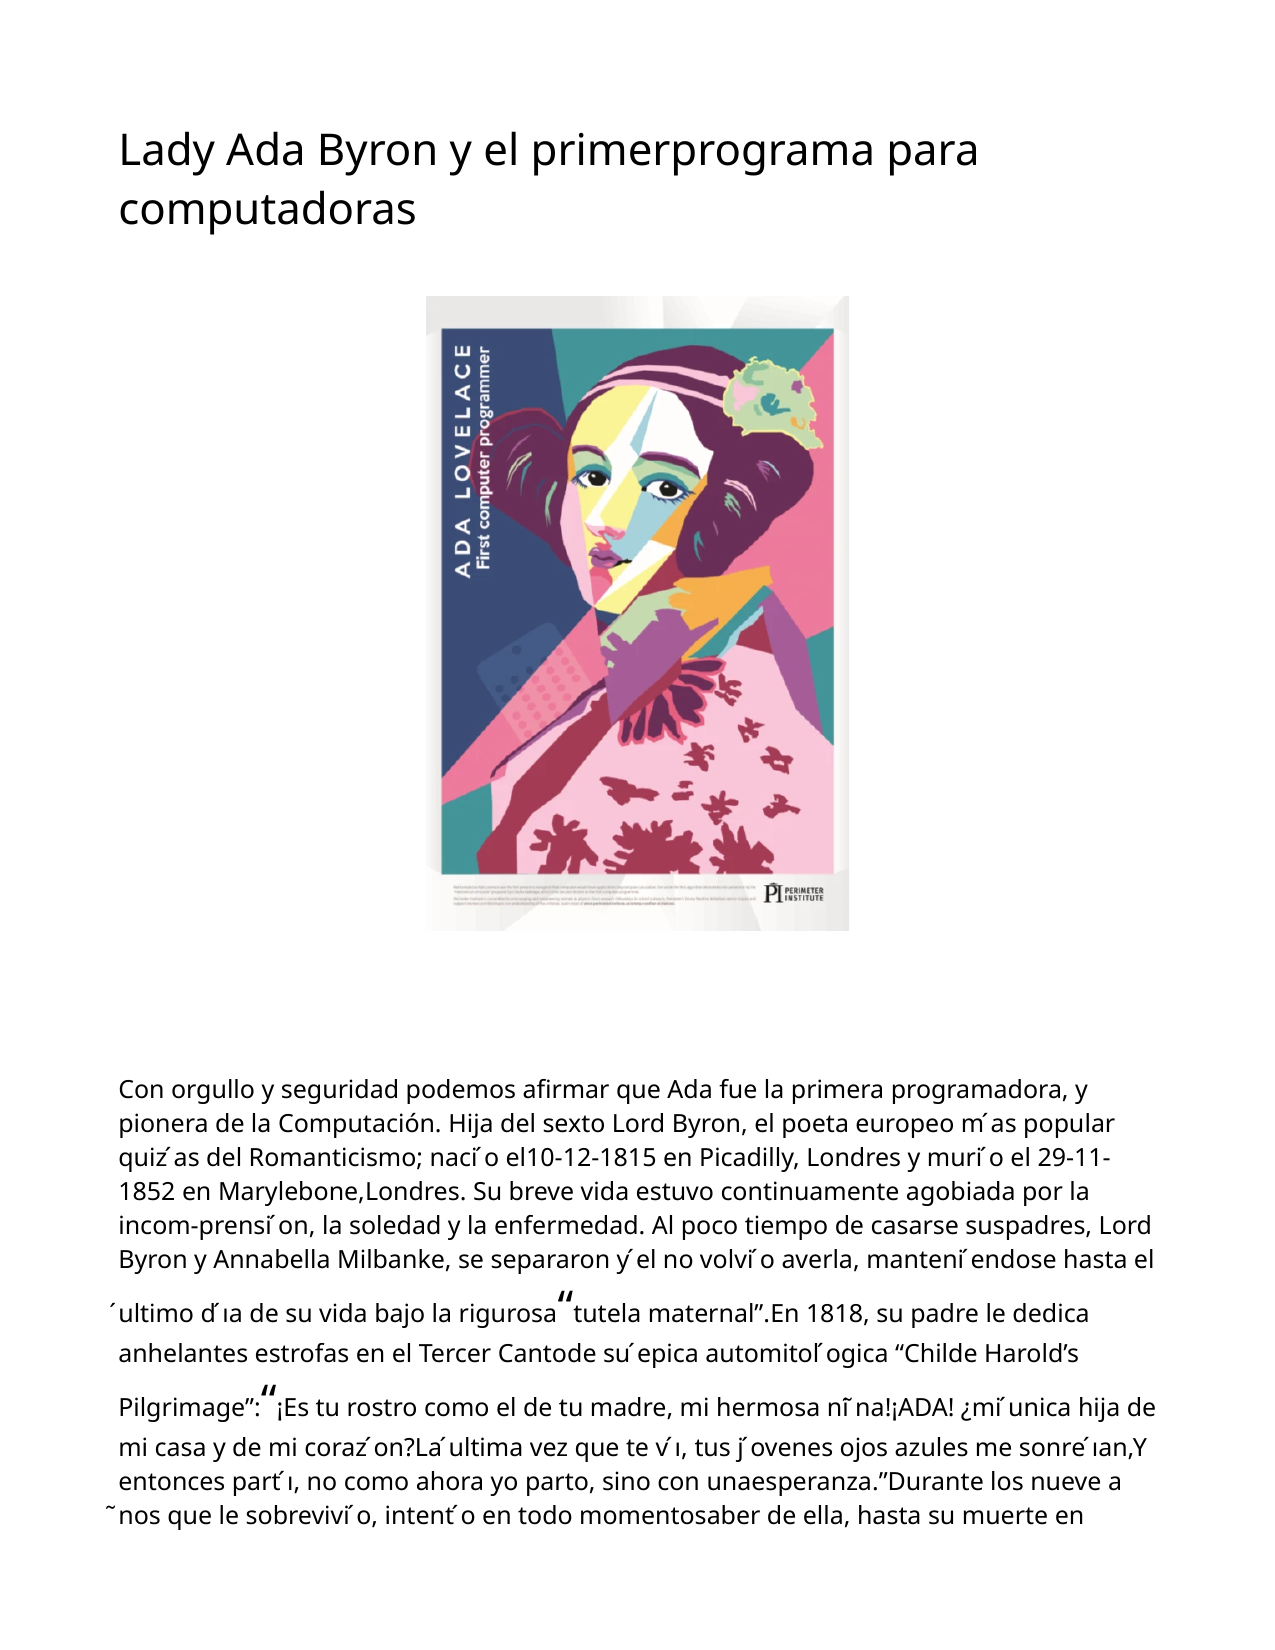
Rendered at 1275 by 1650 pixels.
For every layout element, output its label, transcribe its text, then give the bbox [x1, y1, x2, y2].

text Con orgullo y seguridad podemos afirmar que Ada fue la primera programadora, y pionera de la Computación. Hija del sexto Lord Byron, el poeta europeo m ́as popular quiz ́as del Romanticismo; naci ́o el10-12-1815 en Picadilly, Londres y muri ́o el 29-11-1852 en Marylebone,Londres. Su breve vida estuvo continuamente agobiada por la incom-prensi ́on, la soledad y la enfermedad. Al poco tiempo de casarse suspadres, Lord Byron y Annabella Milbanke, se separaron y ́el no volvi ́o averla, manteni ́endose hasta el ́ultimo d ́ıa de su vida bajo la rigurosa“tutela maternal”.En 1818, su padre le dedica anhelantes estrofas en el Tercer Cantode su ́epica automitol ́ogica “Childe Harold’s Pilgrimage”:“¡Es tu rostro como el de tu madre, mi hermosa ni ̃na!¡ADA! ¿mi ́unica hija de mi casa y de mi coraz ́on?La ́ultima vez que te v ́ı, tus j ́ovenes ojos azules me sonre ́ıan,Y entonces part ́ı, no como ahora yo parto, sino con unaesperanza.”Durante los nueve a ̃nos que le sobrevivi ́o, intent ́o en todo momentosaber de ella, hasta su muerte en [118, 1072, 1157, 1532]
text Lady Ada Byron y el primerprograma para computadoras [118, 118, 1157, 237]
picture [426, 296, 850, 931]
